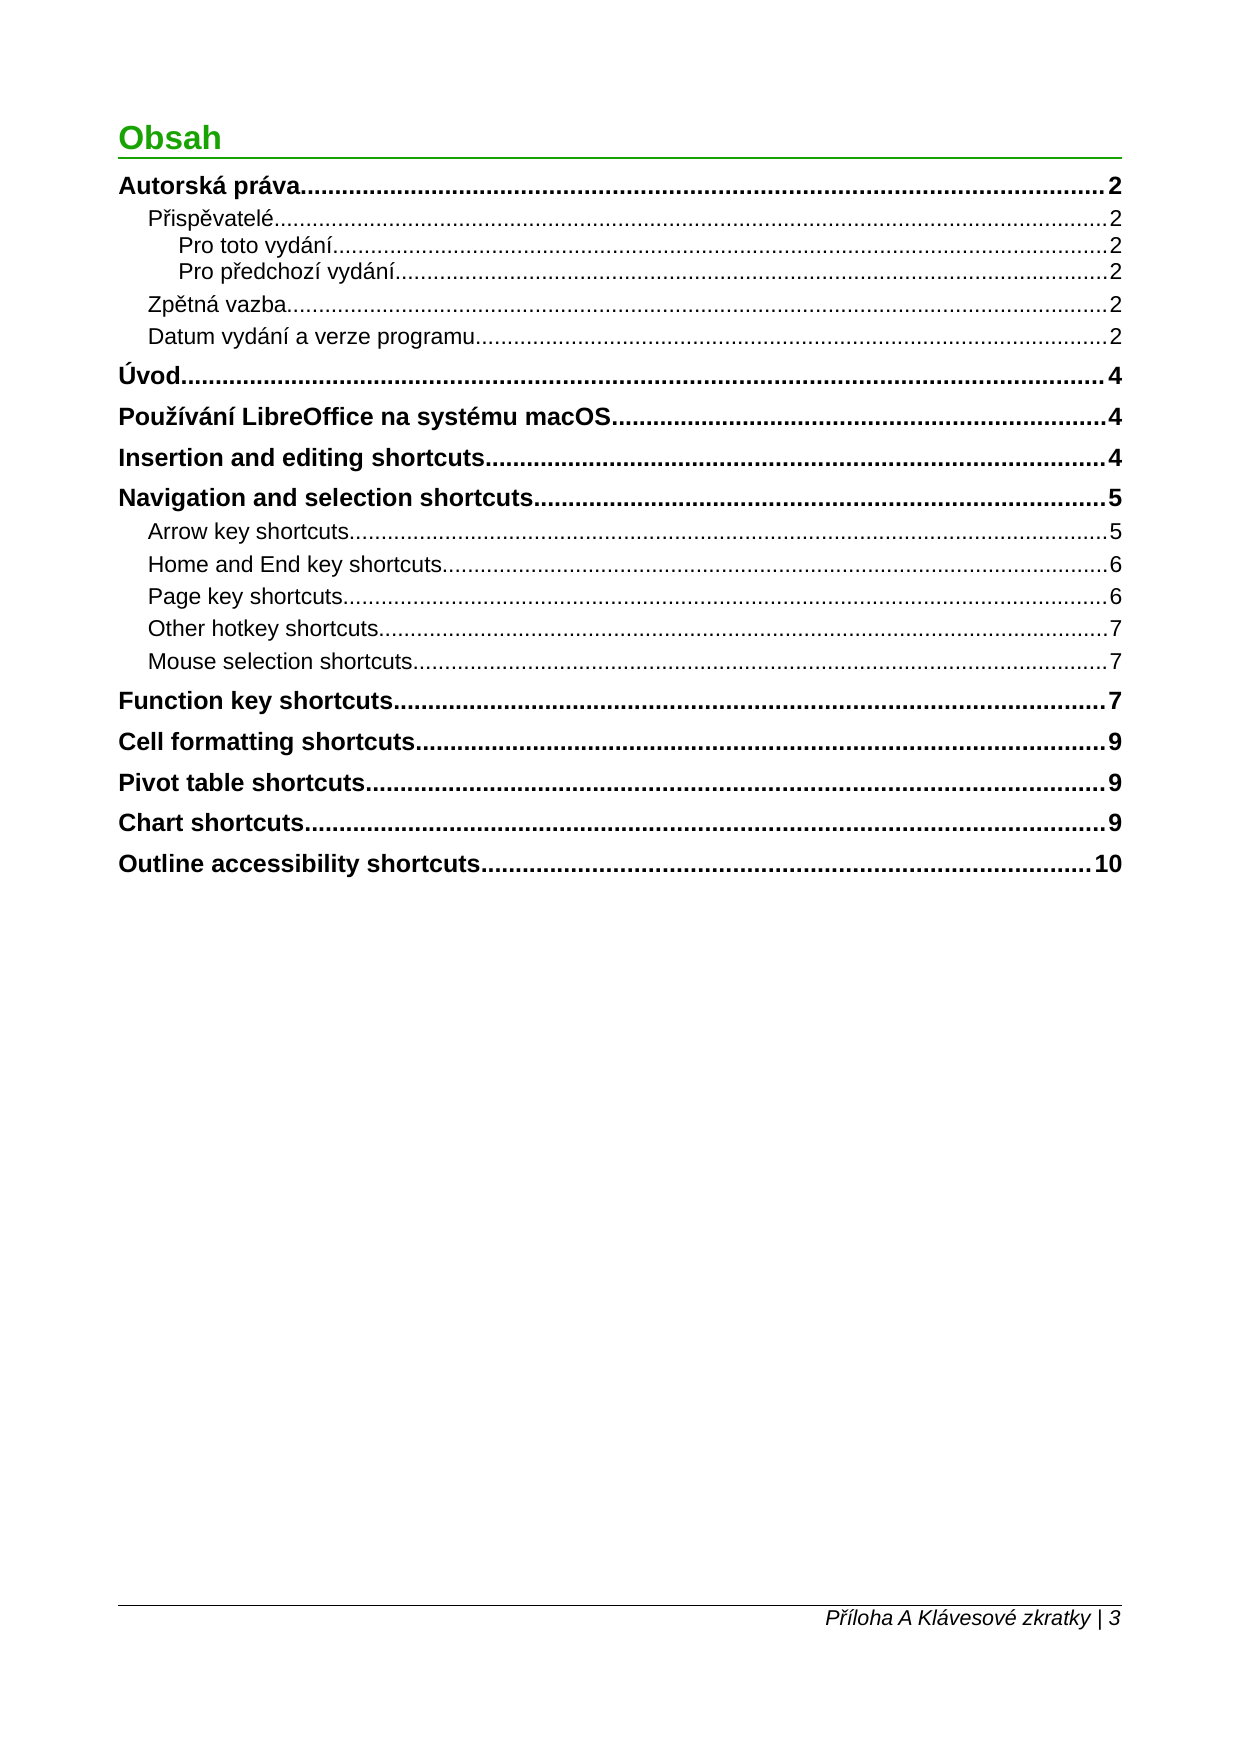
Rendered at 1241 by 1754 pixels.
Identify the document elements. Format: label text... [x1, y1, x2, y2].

text Pivot table shortcuts 9 [118, 768, 1122, 796]
text Navigation and selection shortcuts 5 [118, 483, 1122, 512]
text Pro toto vydání 2 [178, 232, 1122, 258]
text Používání LibreOffice na systému macOS 4 [118, 402, 1122, 431]
text Úvod 4 [118, 361, 1122, 390]
text Autorská práva 2 [118, 171, 1122, 199]
text Chart shortcuts 9 [118, 808, 1122, 837]
text Page key shortcuts 6 [148, 583, 1122, 609]
text Pro předchozí vydání 2 [178, 258, 1122, 284]
text Insertion and editing shortcuts 4 [118, 443, 1122, 471]
text Cell formatting shortcuts 9 [118, 727, 1122, 756]
text Function key shortcuts 7 [118, 686, 1122, 715]
text Arrow key shortcuts 5 [148, 518, 1122, 544]
text Outline accessibility shortcuts 10 [118, 849, 1122, 878]
text Datum vydání a verze programu 2 [148, 323, 1122, 349]
text Přispěvatelé 2 [148, 205, 1122, 232]
text Zpětná vazba 2 [148, 291, 1122, 317]
text Mouse selection shortcuts 7 [148, 648, 1122, 674]
text Other hotkey shortcuts 7 [148, 615, 1122, 642]
text Home and End key shortcuts 6 [148, 551, 1122, 577]
subtitle Obsah [118, 118, 1122, 157]
